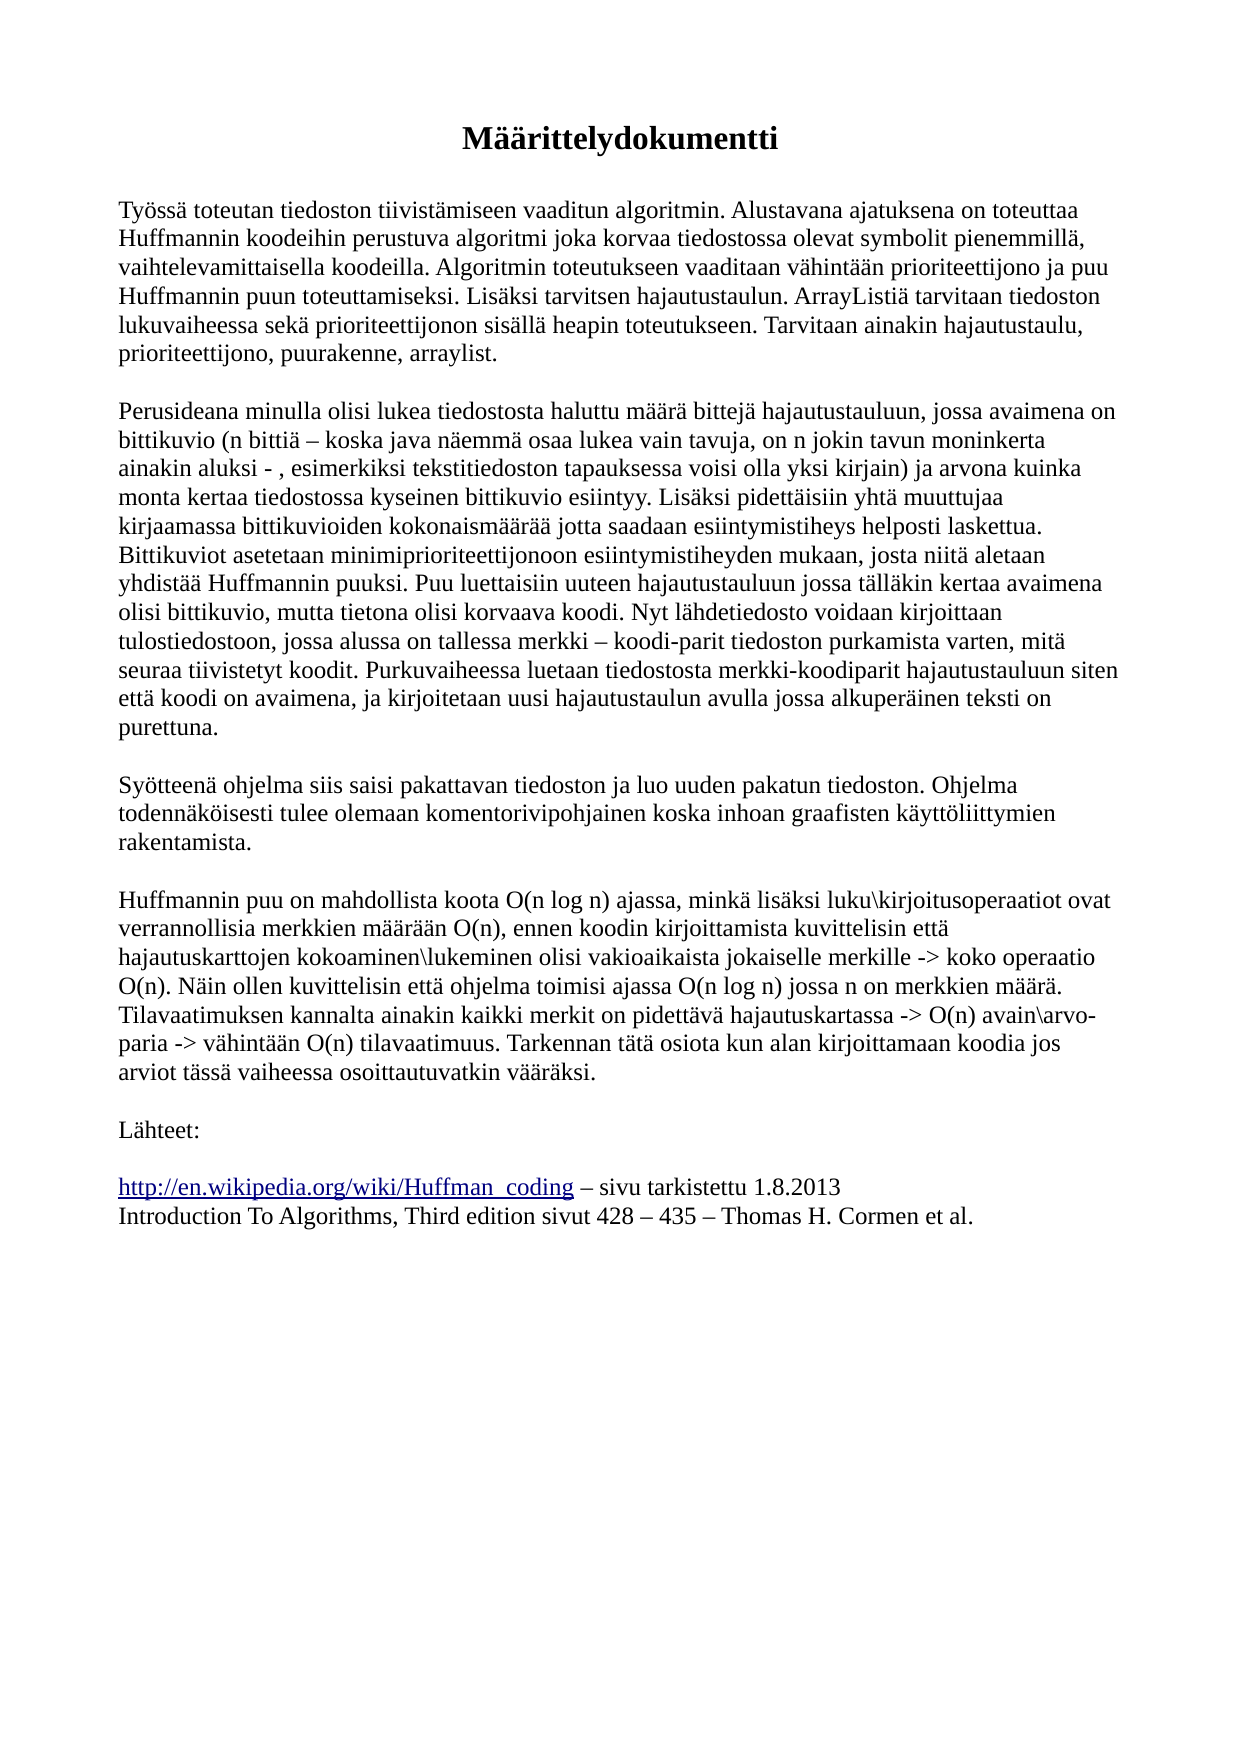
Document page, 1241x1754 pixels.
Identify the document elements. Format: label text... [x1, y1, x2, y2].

text Perusideana minulla olisi lukea tiedostosta haluttu määrä bittejä hajautustauluun, jossa avaimena on bittikuvio (n bittiä – koska java näemmä osaa lukea vain tavuja, on n jokin tavun moninkerta ainakin aluksi - , esimerkiksi tekstitiedoston tapauksessa voisi olla yksi kirjain) ja arvona kuinka monta kertaa tiedostossa kyseinen bittikuvio esiintyy. Lisäksi pidettäisiin yhtä muuttujaa kirjaamassa bittikuvioiden kokonaismäärää jotta saadaan esiintymistiheys helposti laskettua. Bittikuviot asetetaan minimiprioriteettijonoon esiintymistiheyden mukaan, josta niitä aletaan yhdistää Huffmannin puuksi. Puu luettaisiin uuteen hajautustauluun jossa tälläkin kertaa avaimena olisi bittikuvio, mutta tietona olisi korvaava koodi. Nyt lähdetiedosto voidaan kirjoittaan tulostiedostoon, jossa alussa on tallessa merkki – koodi-parit tiedoston purkamista varten, mitä seuraa tiivistetyt koodit. Purkuvaiheessa luetaan tiedostosta merkki-koodiparit hajautustauluun siten että koodi on avaimena, ja kirjoitetaan uusi hajautustaulun avulla jossa alkuperäinen teksti on purettuna. [118, 396, 1122, 741]
text Lähteet: [118, 1115, 1122, 1143]
text Työssä toteutan tiedoston tiivistämiseen vaaditun algoritmin. Alustavana ajatuksena on toteuttaa Huffmannin koodeihin perustuva algoritmi joka korvaa tiedostossa olevat symbolit pienemmillä, vaihtelevamittaisella koodeilla. Algoritmin toteutukseen vaaditaan vähintään prioriteettijono ja puu Huffmannin puun toteuttamiseksi. Lisäksi tarvitsen hajautustaulun. ArrayListiä tarvitaan tiedoston lukuvaiheessa sekä prioriteettijonon sisällä heapin toteutukseen. Tarvitaan ainakin hajautustaulu, prioriteettijono, puurakenne, arraylist. [118, 195, 1122, 367]
text Introduction To Algorithms, Third edition sivut 428 – 435 – Thomas H. Cormen et al. [118, 1201, 1122, 1230]
text Huffmannin puu on mahdollista koota O(n log n) ajassa, minkä lisäksi luku\kirjoitusoperaatiot ovat verrannollisia merkkien määrään O(n), ennen koodin kirjoittamista kuvittelisin että hajautuskarttojen kokoaminen\lukeminen olisi vakioaikaista jokaiselle merkille -> koko operaatio O(n). Näin ollen kuvittelisin että ohjelma toimisi ajassa O(n log n) jossa n on merkkien määrä. Tilavaatimuksen kannalta ainakin kaikki merkit on pidettävä hajautuskartassa -> O(n) avain\arvo-paria -> vähintään O(n) tilavaatimuus. Tarkennan tätä osiota kun alan kirjoittamaan koodia jos arviot tässä vaiheessa osoittautuvatkin vääräksi. [118, 885, 1122, 1086]
text Syötteenä ohjelma siis saisi pakattavan tiedoston ja luo uuden pakatun tiedoston. Ohjelma todennäköisesti tulee olemaan komentorivipohjainen koska inhoan graafisten käyttöliittymien rakentamista. [118, 770, 1122, 856]
text Määrittelydokumentti [118, 118, 1122, 156]
text http://en.wikipedia.org/wiki/Huffman_coding – sivu tarkistettu 1.8.2013 [118, 1172, 1122, 1201]
